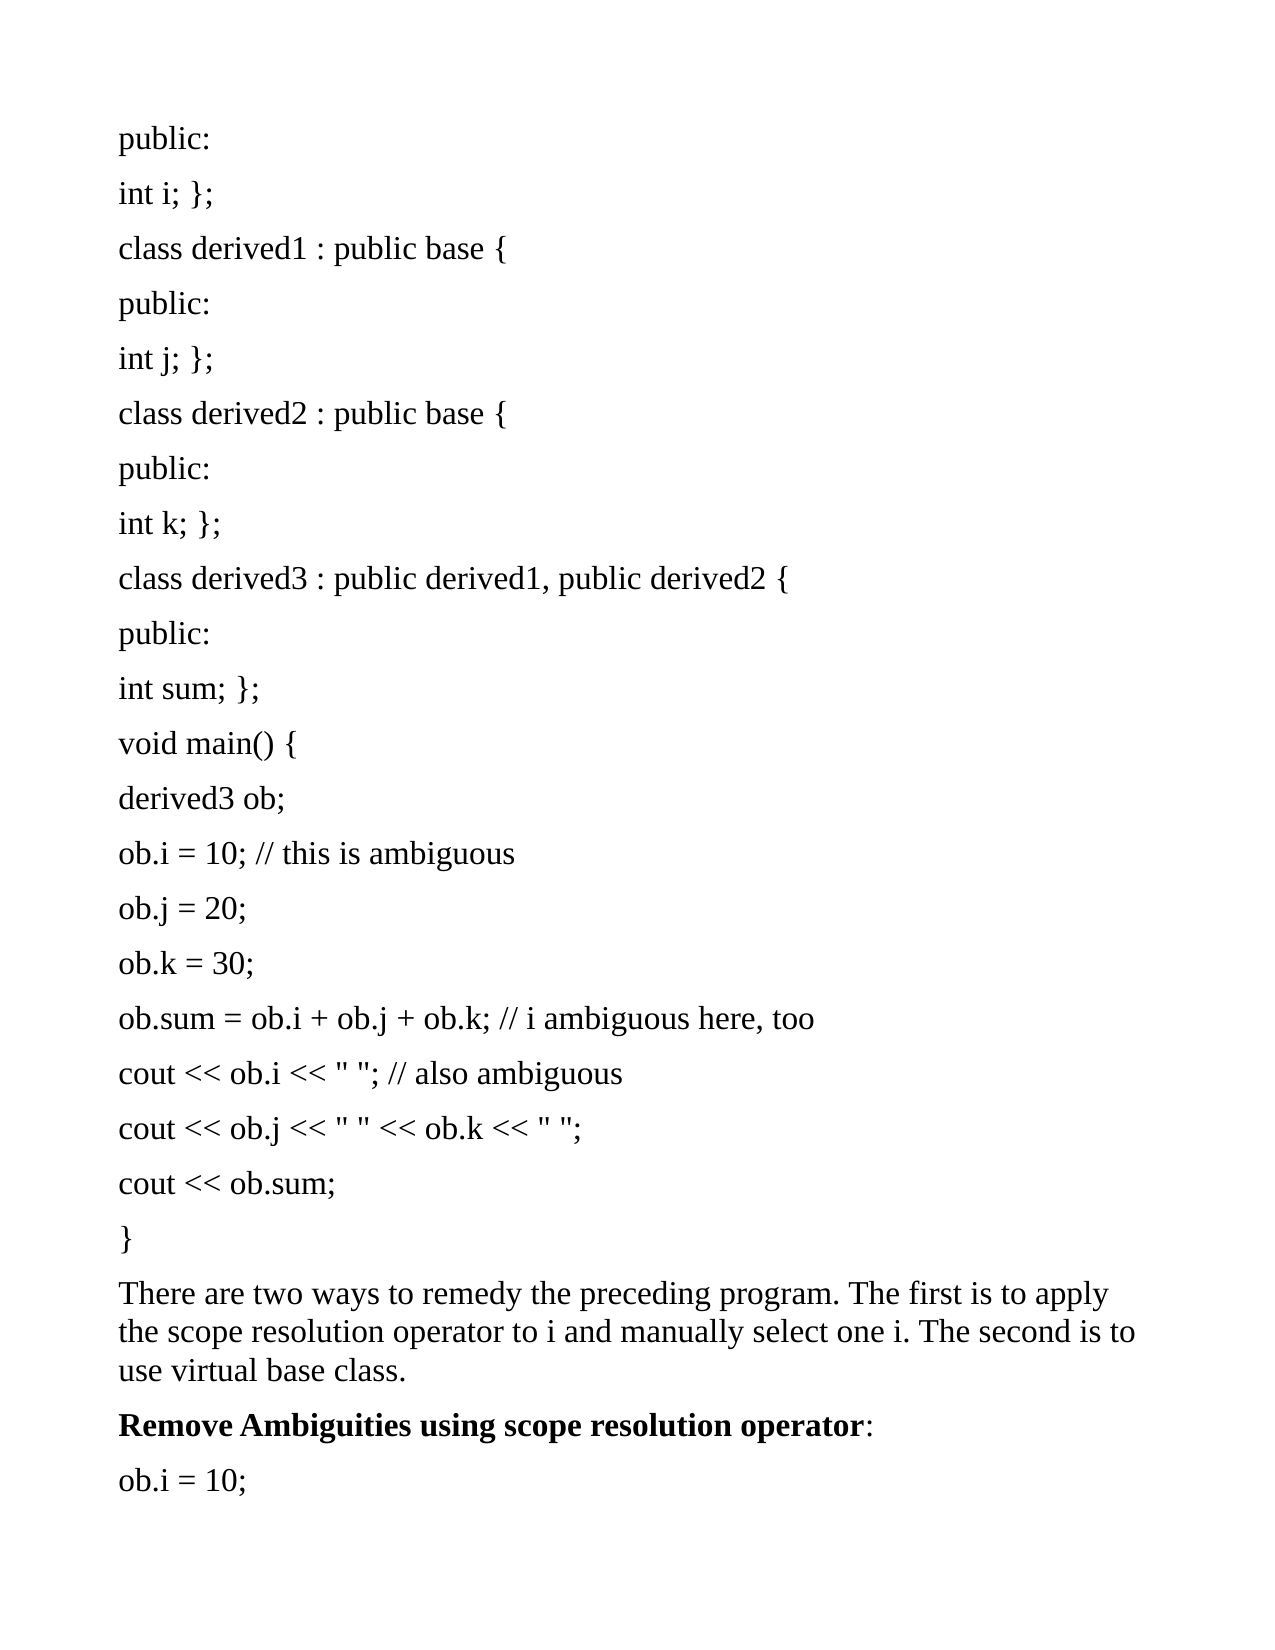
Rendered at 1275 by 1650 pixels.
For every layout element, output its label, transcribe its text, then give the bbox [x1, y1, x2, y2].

text cout << ob.j << " " << ob.k << " "; [118, 1108, 1157, 1146]
text class derived2 : public base { [118, 393, 1157, 431]
text class derived1 : public base { [118, 228, 1157, 266]
text public: [118, 118, 1157, 156]
text public: [118, 613, 1157, 651]
text ob.i = 10; [118, 1460, 1157, 1498]
text ob.i = 10; // this is ambiguous [118, 833, 1157, 871]
text ob.sum = ob.i + ob.j + ob.k; // i ambiguous here, too [118, 998, 1157, 1036]
text } [118, 1218, 1157, 1256]
text Remove Ambiguities using scope resolution operator: [118, 1405, 1157, 1443]
text int i; }; [118, 173, 1157, 211]
text ob.k = 30; [118, 943, 1157, 981]
text int k; }; [118, 503, 1157, 541]
text class derived3 : public derived1, public derived2 { [118, 558, 1157, 596]
text public: [118, 283, 1157, 321]
text cout << ob.sum; [118, 1163, 1157, 1201]
text cout << ob.i << " "; // also ambiguous [118, 1053, 1157, 1091]
text int sum; }; [118, 668, 1157, 706]
text void main() { [118, 723, 1157, 761]
text int j; }; [118, 338, 1157, 376]
text There are two ways to remedy the preceding program. The first is to apply the scope resolution operator to i and manually select one i. The second is to use virtual base class. [118, 1273, 1157, 1388]
text derived3 ob; [118, 778, 1157, 816]
text ob.j = 20; [118, 888, 1157, 926]
text public: [118, 448, 1157, 486]
